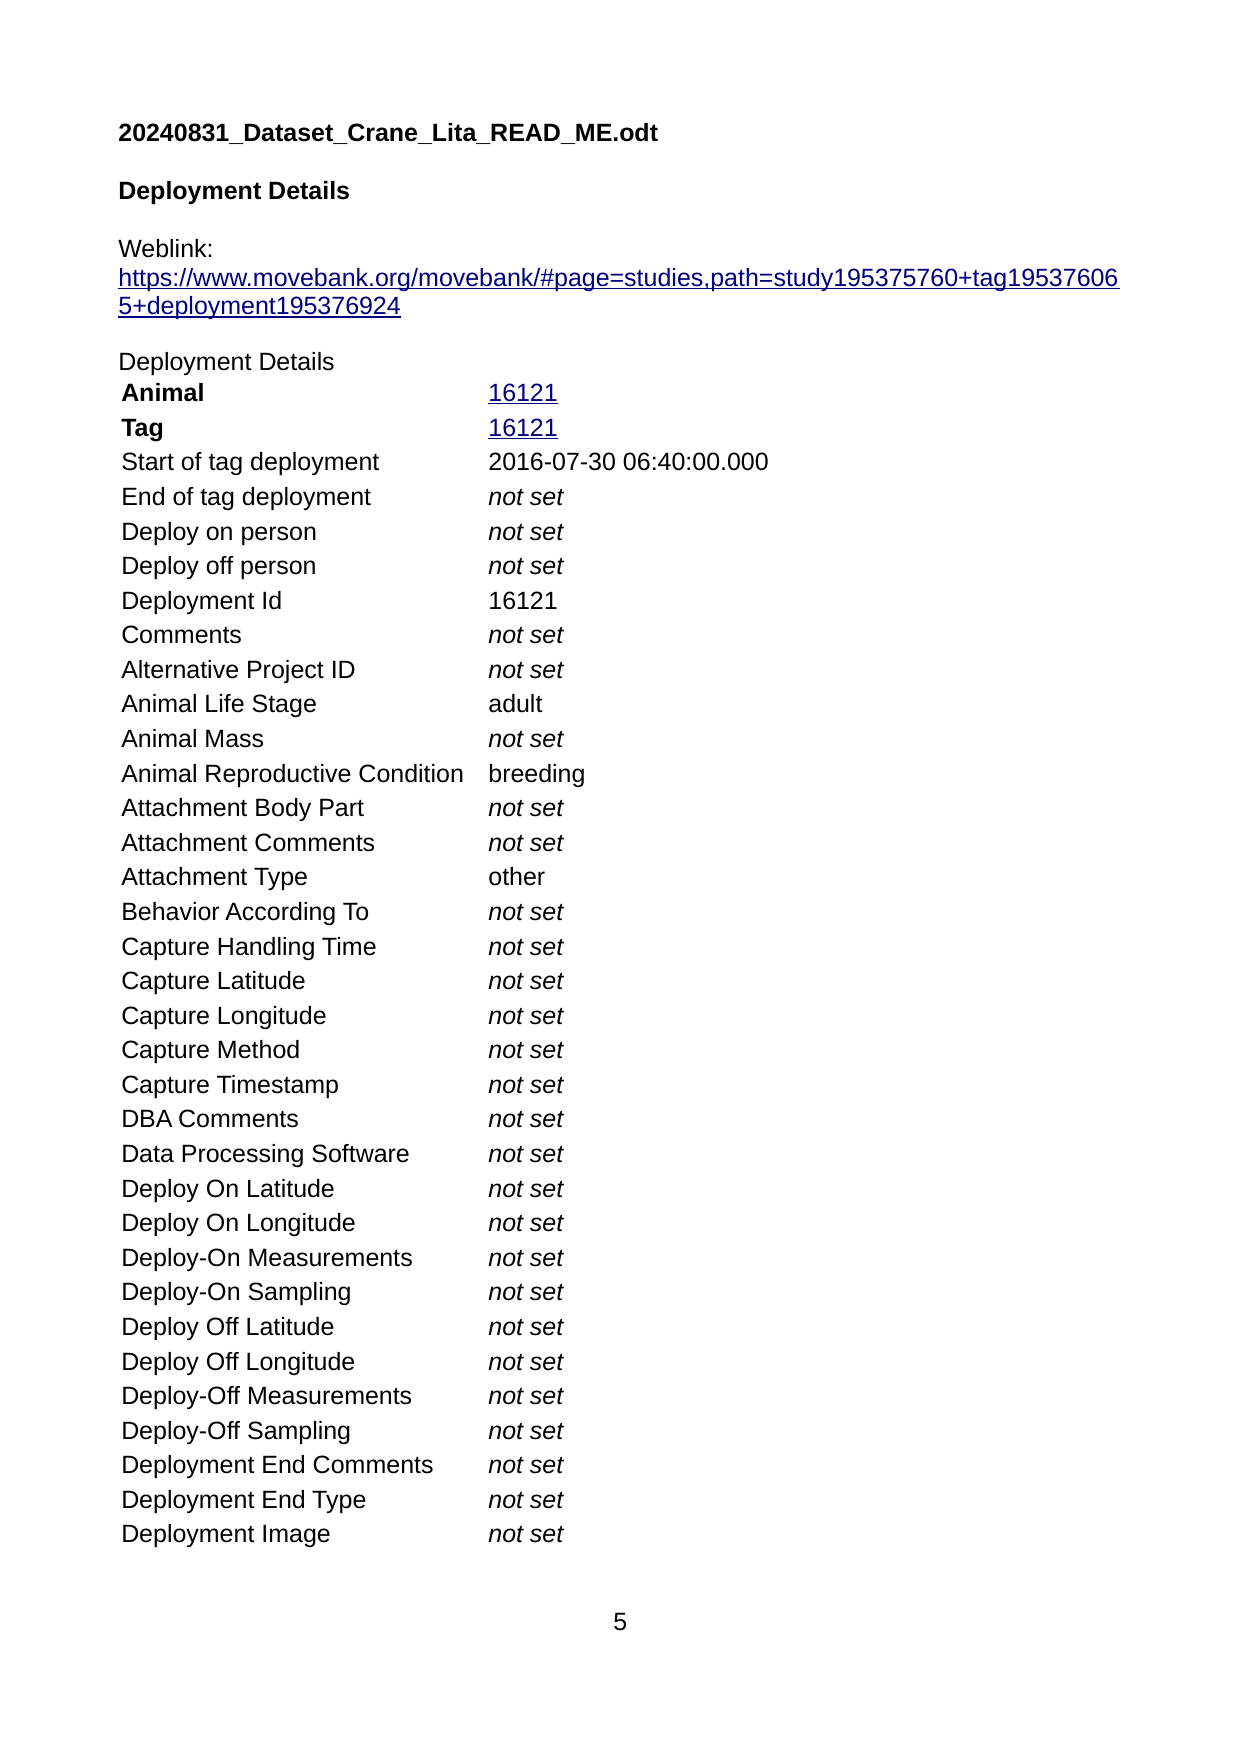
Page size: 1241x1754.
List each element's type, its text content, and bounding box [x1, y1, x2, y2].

table_cell not set [485, 998, 782, 1032]
table_cell Animal Mass [118, 721, 485, 756]
table_cell End of tag deployment [118, 479, 485, 513]
table_cell not set [485, 1482, 782, 1516]
table_cell not set [485, 652, 782, 686]
table_cell not set [485, 548, 782, 583]
table_cell Comments [118, 617, 485, 652]
table_cell not set [485, 1344, 782, 1378]
table_cell not set [485, 825, 782, 859]
table_cell not set [485, 1274, 782, 1309]
table_cell 2016-07-30 06:40:00.000 [485, 444, 782, 479]
table_cell Deploy on person [118, 514, 485, 548]
table_cell Deployment Image [118, 1516, 485, 1551]
table_cell not set [485, 1516, 782, 1551]
table_cell not set [485, 1032, 782, 1067]
table_cell other [485, 859, 782, 894]
table_cell Tag [118, 410, 485, 444]
table_cell not set [485, 1413, 782, 1447]
table_cell Deploy On Longitude [118, 1205, 485, 1240]
table_cell Deployment Id [118, 583, 485, 617]
table_cell 16121 [485, 583, 782, 617]
table_cell not set [485, 514, 782, 548]
table_cell not set [485, 1447, 782, 1482]
table_cell not set [485, 1309, 782, 1343]
table_cell Start of tag deployment [118, 444, 485, 479]
table_cell Animal Reproductive Condition [118, 756, 485, 790]
table_cell Animal Life Stage [118, 686, 485, 721]
table_cell Capture Handling Time [118, 929, 485, 963]
table_cell not set [485, 1136, 782, 1171]
table_cell not set [485, 1378, 782, 1413]
table_cell not set [485, 479, 782, 513]
table_cell Alternative Project ID [118, 652, 485, 686]
table_cell Attachment Comments [118, 825, 485, 859]
table_cell not set [485, 929, 782, 963]
table_cell not set [485, 1171, 782, 1205]
table_cell Deploy Off Latitude [118, 1309, 485, 1343]
table_cell Deploy-On Sampling [118, 1274, 485, 1309]
table_cell Deployment End Comments [118, 1447, 485, 1482]
table_cell not set [485, 963, 782, 998]
text Weblink: https://www.movebank.org/movebank/#page=studies,path=study195375760+tag195376065+deployment195376924 [118, 234, 1122, 320]
table_cell adult [485, 686, 782, 721]
table_cell not set [485, 617, 782, 652]
table_cell Deploy-On Measurements [118, 1240, 485, 1274]
table_header [118, 375, 785, 1551]
table_cell not set [485, 1067, 782, 1101]
table_cell Capture Latitude [118, 963, 485, 998]
table_cell not set [485, 790, 782, 825]
table_cell Deploy Off Longitude [118, 1344, 485, 1378]
table_header Deployment Details [118, 346, 788, 1551]
table_cell Deploy On Latitude [118, 1171, 485, 1205]
table_cell Deploy off person [118, 548, 485, 583]
table_cell Deploy-Off Sampling [118, 1413, 485, 1447]
table_cell Deploy-Off Measurements [118, 1378, 485, 1413]
table_cell Data Processing Software [118, 1136, 485, 1171]
table_cell Attachment Type [118, 859, 485, 894]
table_cell Attachment Body Part [118, 790, 485, 825]
table_cell Capture Longitude [118, 998, 485, 1032]
table_header Animal [118, 375, 485, 410]
table_cell Behavior According To [118, 894, 485, 928]
table_cell not set [485, 1240, 782, 1274]
table_cell breeding [485, 756, 782, 790]
table_cell not set [485, 1205, 782, 1240]
text Deployment Details [118, 176, 1122, 205]
table_cell 16121 [485, 410, 782, 444]
table_cell not set [485, 894, 782, 928]
table_header 16121 [485, 375, 782, 410]
table_cell Capture Timestamp [118, 1067, 485, 1101]
table_cell Deployment End Type [118, 1482, 485, 1516]
table_cell not set [485, 1101, 782, 1136]
table_cell Capture Method [118, 1032, 485, 1067]
table_cell DBA Comments [118, 1101, 485, 1136]
table_cell not set [485, 721, 782, 756]
